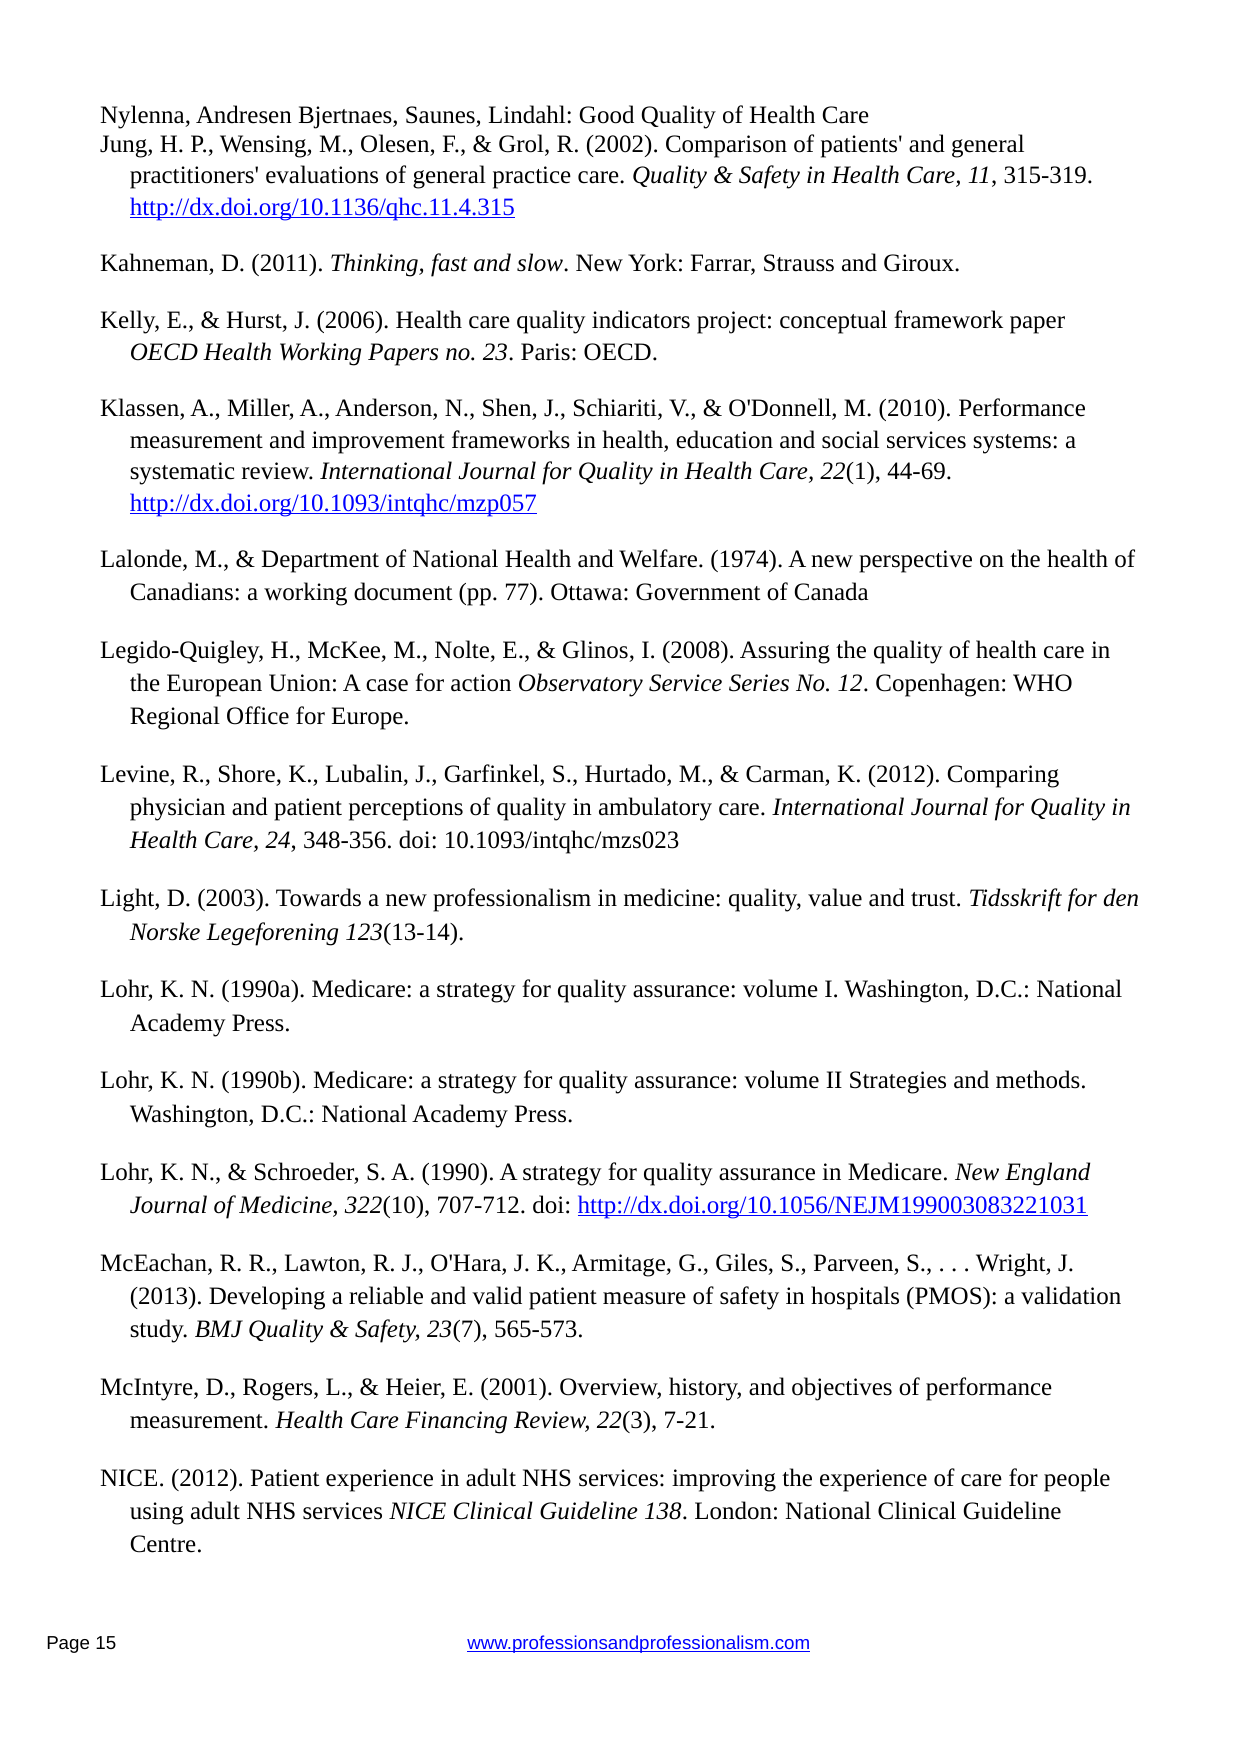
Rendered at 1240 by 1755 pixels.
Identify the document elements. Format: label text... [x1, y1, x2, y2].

text Jung, H. P., Wensing, M., Olesen, F., & Grol, R. (2002). Comparison of patients' and general practitioners' evaluations of general practice care. Quality & Safety in Health Care, 11, 315-319. http://dx.doi.org/10.1136/qhc.11.4.315 [100, 129, 1139, 221]
text Lohr, K. N. (1990b). Medicare: a strategy for quality assurance: volume II Strategies and methods. Washington, D.C.: National Academy Press. [100, 1066, 1139, 1127]
text Lohr, K. N. (1990a). Medicare: a strategy for quality assurance: volume I. Washington, D.C.: National Academy Press. [100, 974, 1139, 1036]
text Klassen, A., Miller, A., Anderson, N., Shen, J., Schiariti, V., & O'Donnell, M. (2010). Performance measurement and improvement frameworks in health, education and social services systems: a systematic review. International Journal for Quality in Health Care, 22(1), 44-69. http://dx.doi.org/10.1093/intqhc/mzp057 [100, 393, 1139, 517]
text McEachan, R. R., Lawton, R. J., O'Hara, J. K., Armitage, G., Giles, S., Parveen, S., . . . Wright, J. (2013). Developing a reliable and valid patient measure of safety in hospitals (PMOS): a validation study. BMJ Quality & Safety, 23(7), 565-573. [100, 1248, 1139, 1342]
text Kelly, E., & Hurst, J. (2006). Health care quality indicators project: conceptual framework paper OECD Health Working Papers no. 23. Paris: OECD. [100, 305, 1139, 365]
text Levine, R., Shore, K., Lubalin, J., Garfinkel, S., Hurtado, M., & Carman, K. (2012). Comparing physician and patient perceptions of quality in ambulatory care. International Journal for Quality in Health Care, 24, 348-356. doi: 10.1093/intqhc/mzs023 [100, 759, 1139, 854]
text McIntyre, D., Rogers, L., & Heier, E. (2001). Overview, history, and objectives of performance measurement. Health Care Financing Review, 22(3), 7-21. [100, 1372, 1139, 1433]
text Kahneman, D. (2011). Thinking, fast and slow. New York: Farrar, Strauss and Giroux. [100, 248, 1139, 277]
text Lalonde, M., & Department of National Health and Welfare. (1974). A new perspective on the health of Canadians: a working document (pp. 77). Ottawa: Government of Canada [100, 544, 1139, 606]
text Light, D. (2003). Towards a new professionalism in medicine: quality, value and trust. Tidsskrift for den Norske Legeforening 123(13-14). [100, 883, 1139, 945]
text NICE. (2012). Patient experience in adult NHS services: improving the experience of care for people using adult NHS services NICE Clinical Guideline 138. London: National Clinical Guideline Centre. [100, 1463, 1139, 1558]
text Lohr, K. N., & Schroeder, S. A. (1990). A strategy for quality assurance in Medicare. New England Journal of Medicine, 322(10), 707-712. doi: http://dx.doi.org/10.1056/NEJM199003083221031 [100, 1157, 1139, 1218]
text Legido-Quigley, H., McKee, M., Nolte, E., & Glinos, I. (2008). Assuring the quality of health care in the European Union: A case for action Observatory Service Series No. 12. Copenhagen: WHO Regional Office for Europe. [100, 635, 1139, 730]
